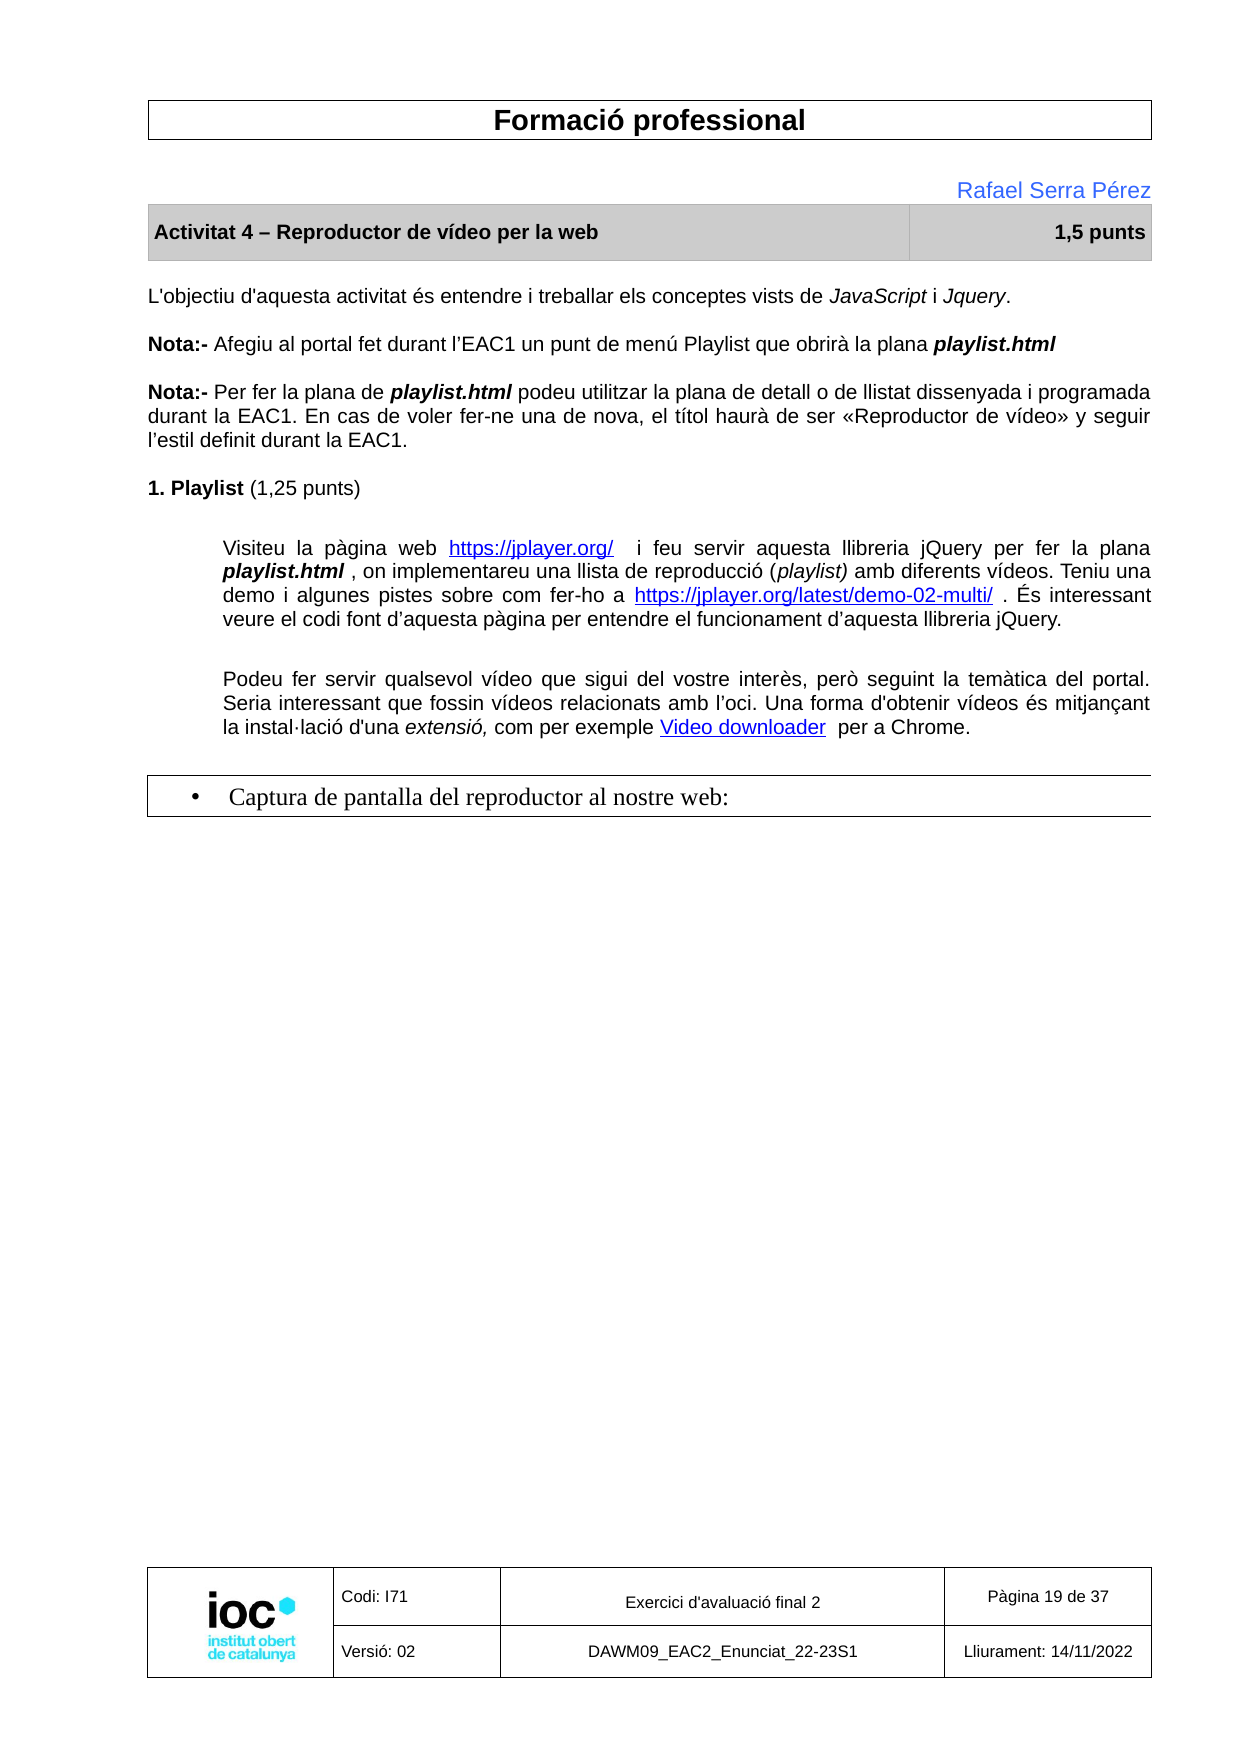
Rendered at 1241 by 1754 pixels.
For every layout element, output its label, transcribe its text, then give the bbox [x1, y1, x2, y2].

text 1. Playlist (1,25 punts) [148, 476, 1151, 499]
text Nota:- Afegiu al portal fet durant l’EAC1 un punt de menú Playlist que obrirà la plana playlist.html [148, 332, 1151, 356]
list Podeu fer servir qualsevol vídeo que sigui del vostre interès, però seguint la temàtica del portal. Seria interessant que fossin vídeos relacionats amb l’oci. Una forma d'obtenir vídeos és mitjançant la instal·lació d'una extensió, com per exemple Video downloader per a Chrome. [185, 667, 1151, 739]
table_header Captura de pantalla del reproductor al nostre web: [148, 776, 1151, 816]
table_header 1,5 punts [910, 205, 1151, 260]
text L'objectiu d'aquesta activitat és entendre i treballar els conceptes vists de JavaScript i Jquery. [148, 284, 1151, 308]
text Nota:- Per fer la plana de playlist.html podeu utilitzar la plana de detall o de llistat dissenyada i programada durant la EAC1. En cas de voler fer-ne una de nova, el títol haurà de ser «Reproductor de vídeo» y seguir l’estil definit durant la EAC1. [148, 380, 1151, 452]
picture [195, 1577, 309, 1673]
list Visiteu la pàgina web https://jplayer.org/ i feu servir aquesta llibreria jQuery per fer la plana playlist.html , on implementareu una llista de reproducció (playlist) amb diferents vídeos. Teniu una demo i algunes pistes sobre com fer-ho a https://jplayer.org/latest/demo-02-multi/ . És interessant veure el codi font d’aquesta pàgina per entendre el funcionament d’aquesta llibreria jQuery. [185, 535, 1151, 631]
table_header Activitat 4 – Reproductor de vídeo per la web [149, 205, 909, 260]
